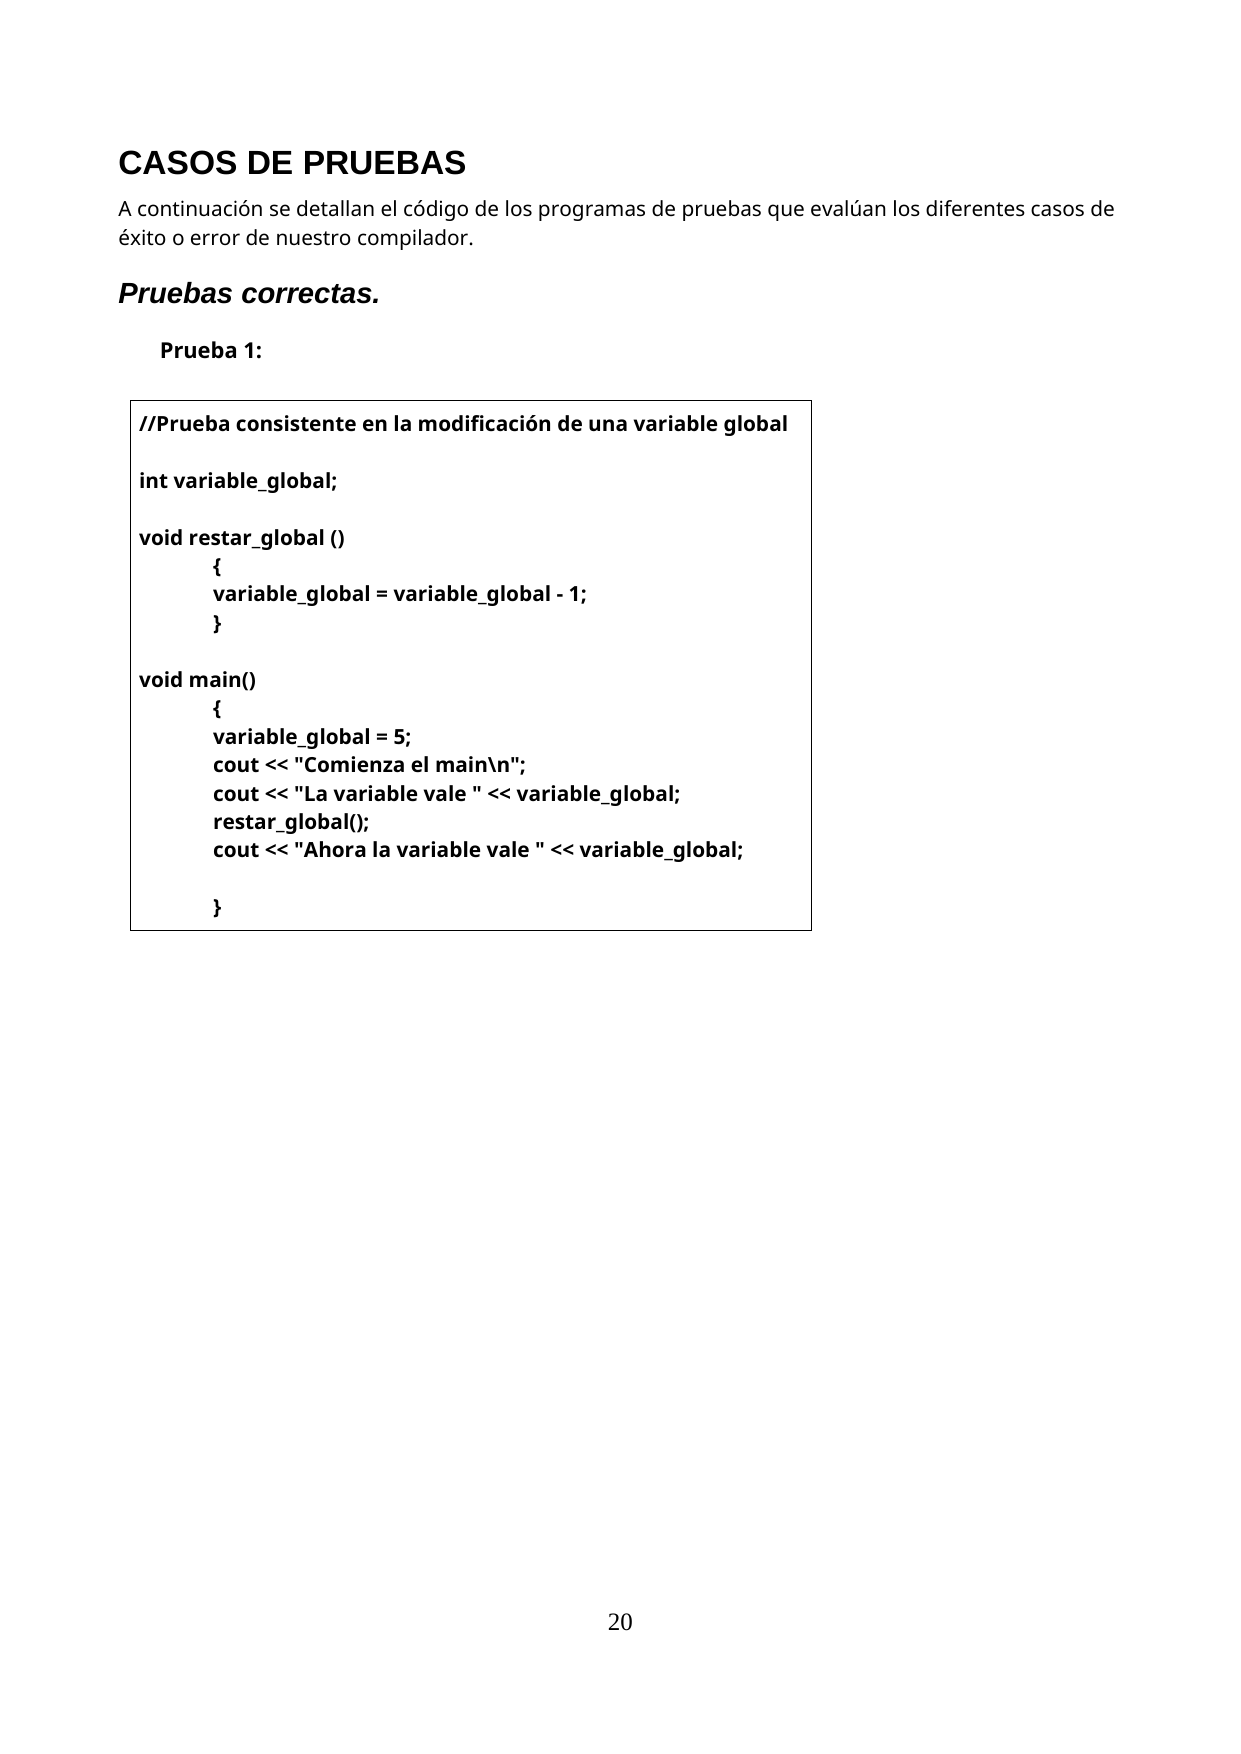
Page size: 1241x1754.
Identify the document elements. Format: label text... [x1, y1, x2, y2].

text cout << "Comienza el main\n"; [139, 750, 803, 779]
text void restar_global () [139, 523, 803, 551]
text //Prueba consistente en la modificación de una variable global [139, 409, 803, 437]
text variable_global = variable_global - 1; [139, 579, 803, 608]
text variable_global = 5; [139, 722, 803, 750]
text } [139, 892, 803, 921]
subtitle CASOS DE PRUEBAS [118, 143, 1122, 182]
subtitle Prueba 1: [159, 335, 1122, 365]
text restar_global(); [139, 807, 803, 836]
text cout << "Ahora la variable vale " << variable_global; [139, 836, 803, 864]
text { [139, 551, 803, 579]
subtitle Pruebas correctas. [118, 276, 1122, 310]
text cout << "La variable vale " << variable_global; [139, 779, 803, 807]
text void main() [139, 665, 803, 693]
text { [139, 693, 803, 722]
text A continuación se detallan el código de los programas de pruebas que evalúan los diferentes casos de éxito o error de nuestro compilador. [118, 194, 1122, 251]
text } [139, 608, 803, 636]
text int variable_global; [139, 466, 803, 494]
